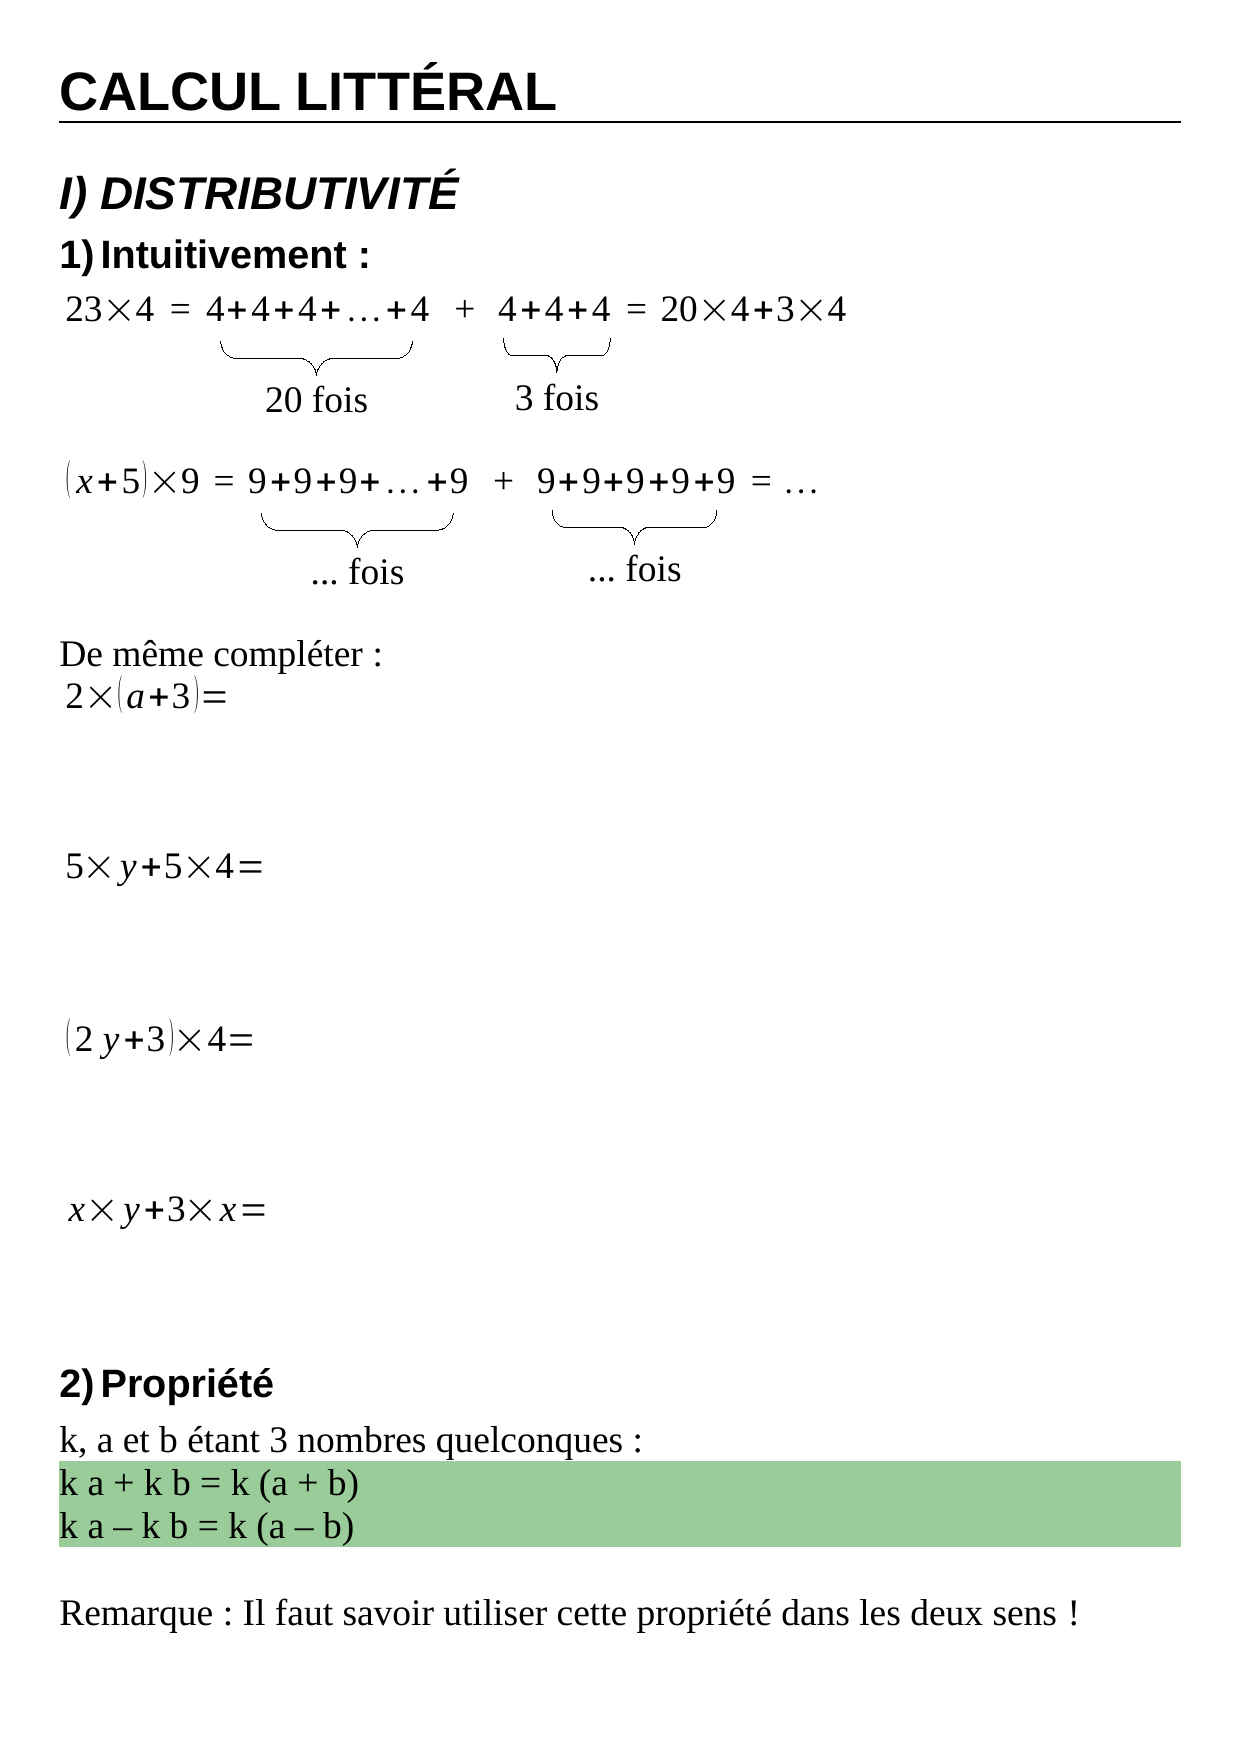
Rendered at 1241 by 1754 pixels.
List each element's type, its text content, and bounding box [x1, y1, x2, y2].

list Propriété [59, 1360, 1181, 1406]
text Calcul littéral [59, 59, 1181, 121]
text De même compléter : [59, 631, 1181, 674]
list Intuitivement : [59, 231, 1181, 277]
list Distributivité [59, 167, 1181, 219]
text k a – k b = k (a – b) [59, 1504, 1181, 1547]
text k a + k b = k (a + b) [59, 1461, 1181, 1504]
text Remarque : Il faut savoir utiliser cette propriété dans les deux sens ! [59, 1590, 1181, 1633]
text k, a et b étant 3 nombres quelconques : [59, 1417, 1181, 1461]
